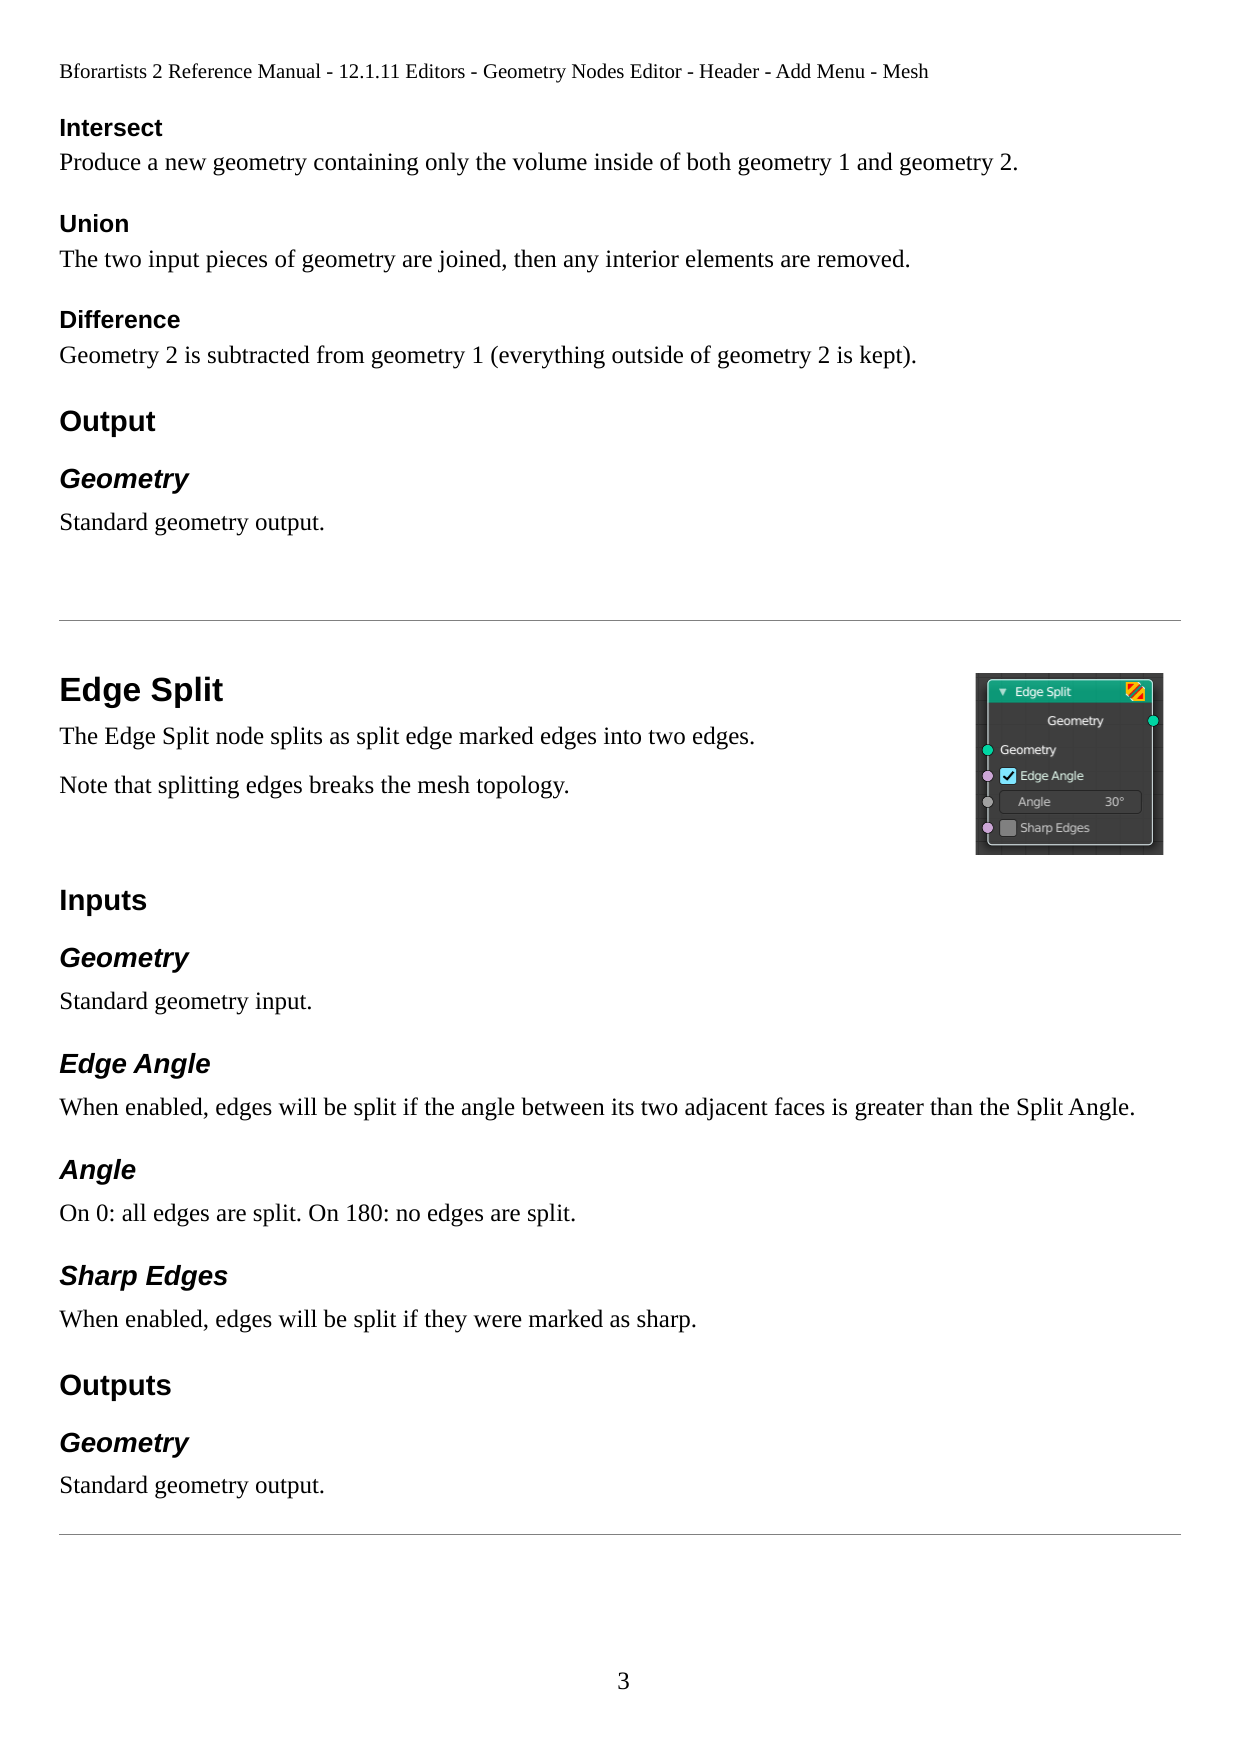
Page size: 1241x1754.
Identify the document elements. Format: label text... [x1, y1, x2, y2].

subtitle Geometry [59, 1426, 1181, 1458]
text The two input pieces of geometry are joined, then any interior elements are removed. [59, 244, 1181, 272]
text Standard geometry output. [59, 507, 1181, 536]
text On 0: all edges are split. On 180: no edges are split. [59, 1198, 1181, 1227]
subtitle Outputs [59, 1367, 1181, 1401]
text Geometry 2 is subtracted from geometry 1 (everything outside of geometry 2 is kept). [59, 340, 1181, 369]
subtitle Intersect [59, 113, 1181, 141]
text Standard geometry output. [59, 1471, 1181, 1499]
subtitle Geometry [59, 462, 1181, 494]
subtitle Edge Angle [59, 1048, 1181, 1079]
text When enabled, edges will be split if the angle between its two adjacent faces is greater than the Split Angle. [59, 1092, 1181, 1121]
subtitle Geometry [59, 942, 1181, 973]
subtitle Edge Split [59, 670, 1181, 709]
subtitle Difference [59, 305, 1181, 334]
text Note that splitting edges breaks the mesh topology. [59, 770, 975, 799]
text The Edge Split node splits as split edge marked edges into two edges. [59, 721, 975, 750]
text When enabled, edges will be split if they were marked as sharp. [59, 1304, 1181, 1333]
text Produce a new geometry containing only the volume inside of both geometry 1 and geometry 2. [59, 147, 1181, 176]
subtitle Output [59, 404, 1181, 437]
subtitle Inputs [59, 883, 1181, 917]
picture [975, 673, 1164, 855]
subtitle Angle [59, 1153, 1181, 1185]
subtitle Sharp Edges [59, 1259, 1181, 1291]
subtitle Union [59, 209, 1181, 237]
text Standard geometry input. [59, 986, 1181, 1015]
